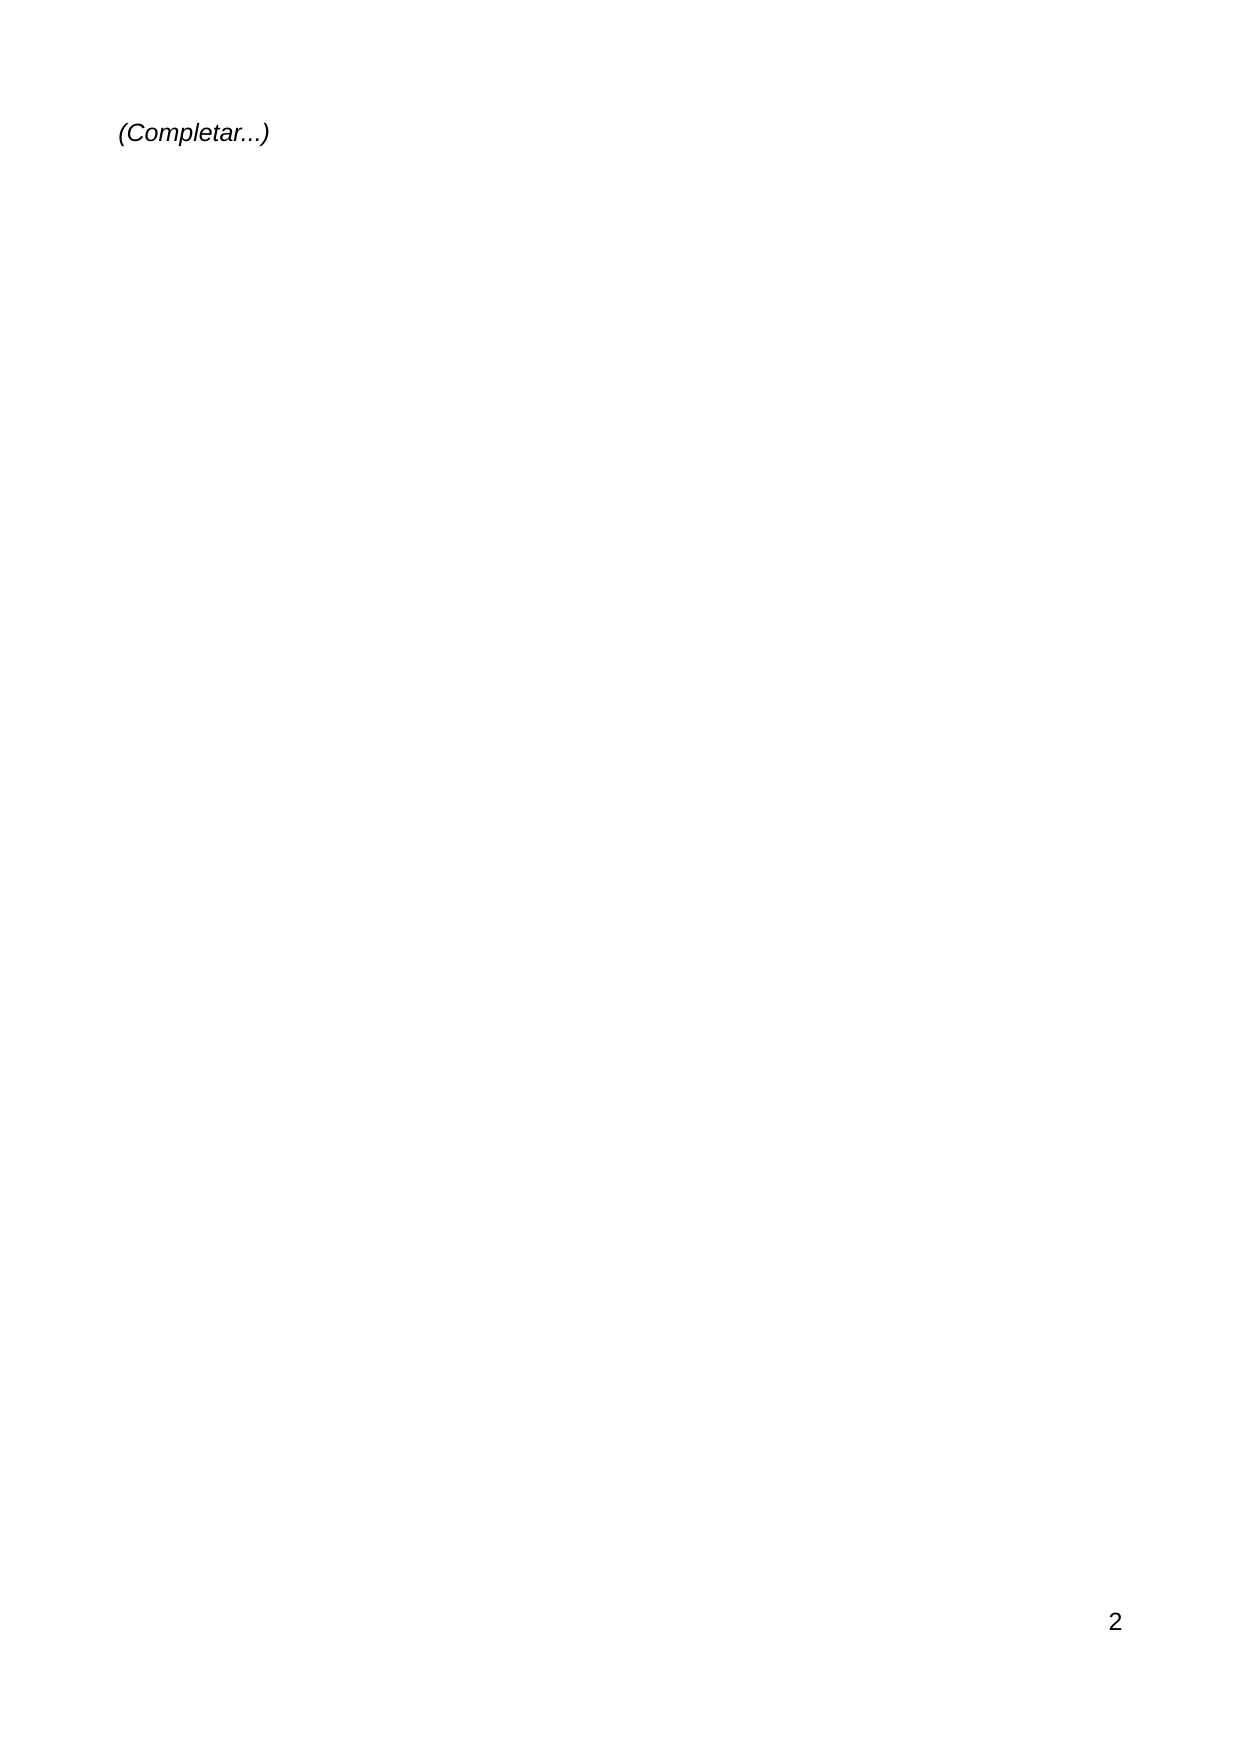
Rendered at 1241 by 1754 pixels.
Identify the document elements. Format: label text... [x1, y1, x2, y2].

text (Completar...) [118, 118, 1122, 147]
